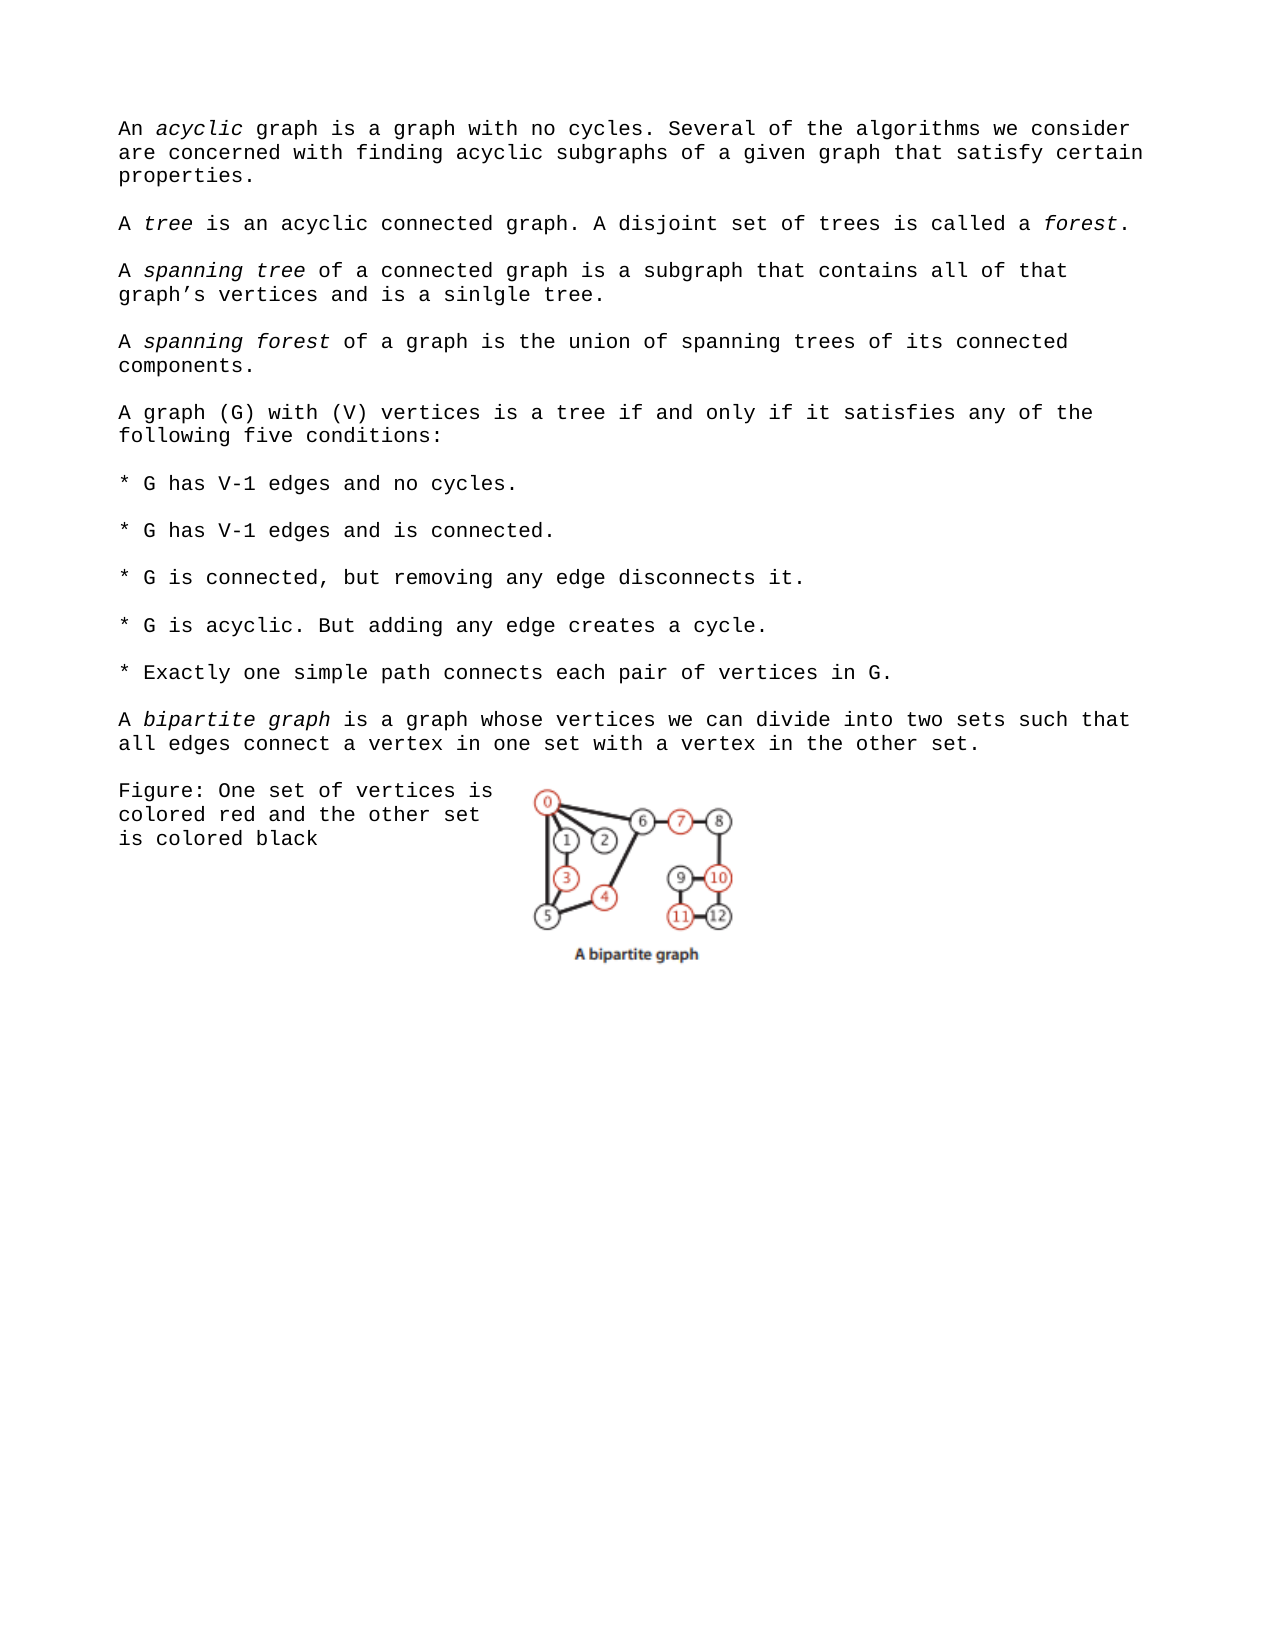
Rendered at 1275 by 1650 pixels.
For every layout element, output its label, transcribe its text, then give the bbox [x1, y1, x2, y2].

text A spanning tree of a connected graph is a subgraph that contains all of that graph’s vertices and is a sinlgle tree. [118, 260, 1157, 307]
text * G has V-1 edges and no cycles. [118, 473, 1157, 496]
text A spanning forest of a graph is the union of spanning trees of its connected components. [118, 331, 1157, 378]
text * G is connected, but removing any edge disconnects it. [118, 567, 1157, 591]
text * Exactly one simple path connects each pair of vertices in G. [118, 662, 1157, 686]
text [753, 827, 1157, 851]
text An acyclic graph is a graph with no cycles. Several of the algorithms we consider are concerned with finding acyclic subgraphs of a given graph that satisfy certain properties. [118, 118, 1157, 189]
text A bipartite graph is a graph whose vertices we can divide into two sets such that all edges connect a vertex in one set with a vertex in the other set. [118, 709, 1157, 757]
picture [522, 780, 753, 974]
text is colored black [118, 827, 522, 851]
text [753, 804, 1157, 827]
text * G has V-1 edges and is connected. [118, 520, 1157, 544]
text A tree is an acyclic connected graph. A disjoint set of trees is called a forest. [118, 213, 1157, 236]
text * G is acyclic. But adding any edge creates a cycle. [118, 615, 1157, 638]
text Figure: One set of vertices is [118, 780, 522, 804]
text A graph (G) with (V) vertices is a tree if and only if it satisfies any of the following five conditions: [118, 402, 1157, 449]
text [753, 780, 1157, 804]
text colored red and the other set [118, 804, 522, 827]
